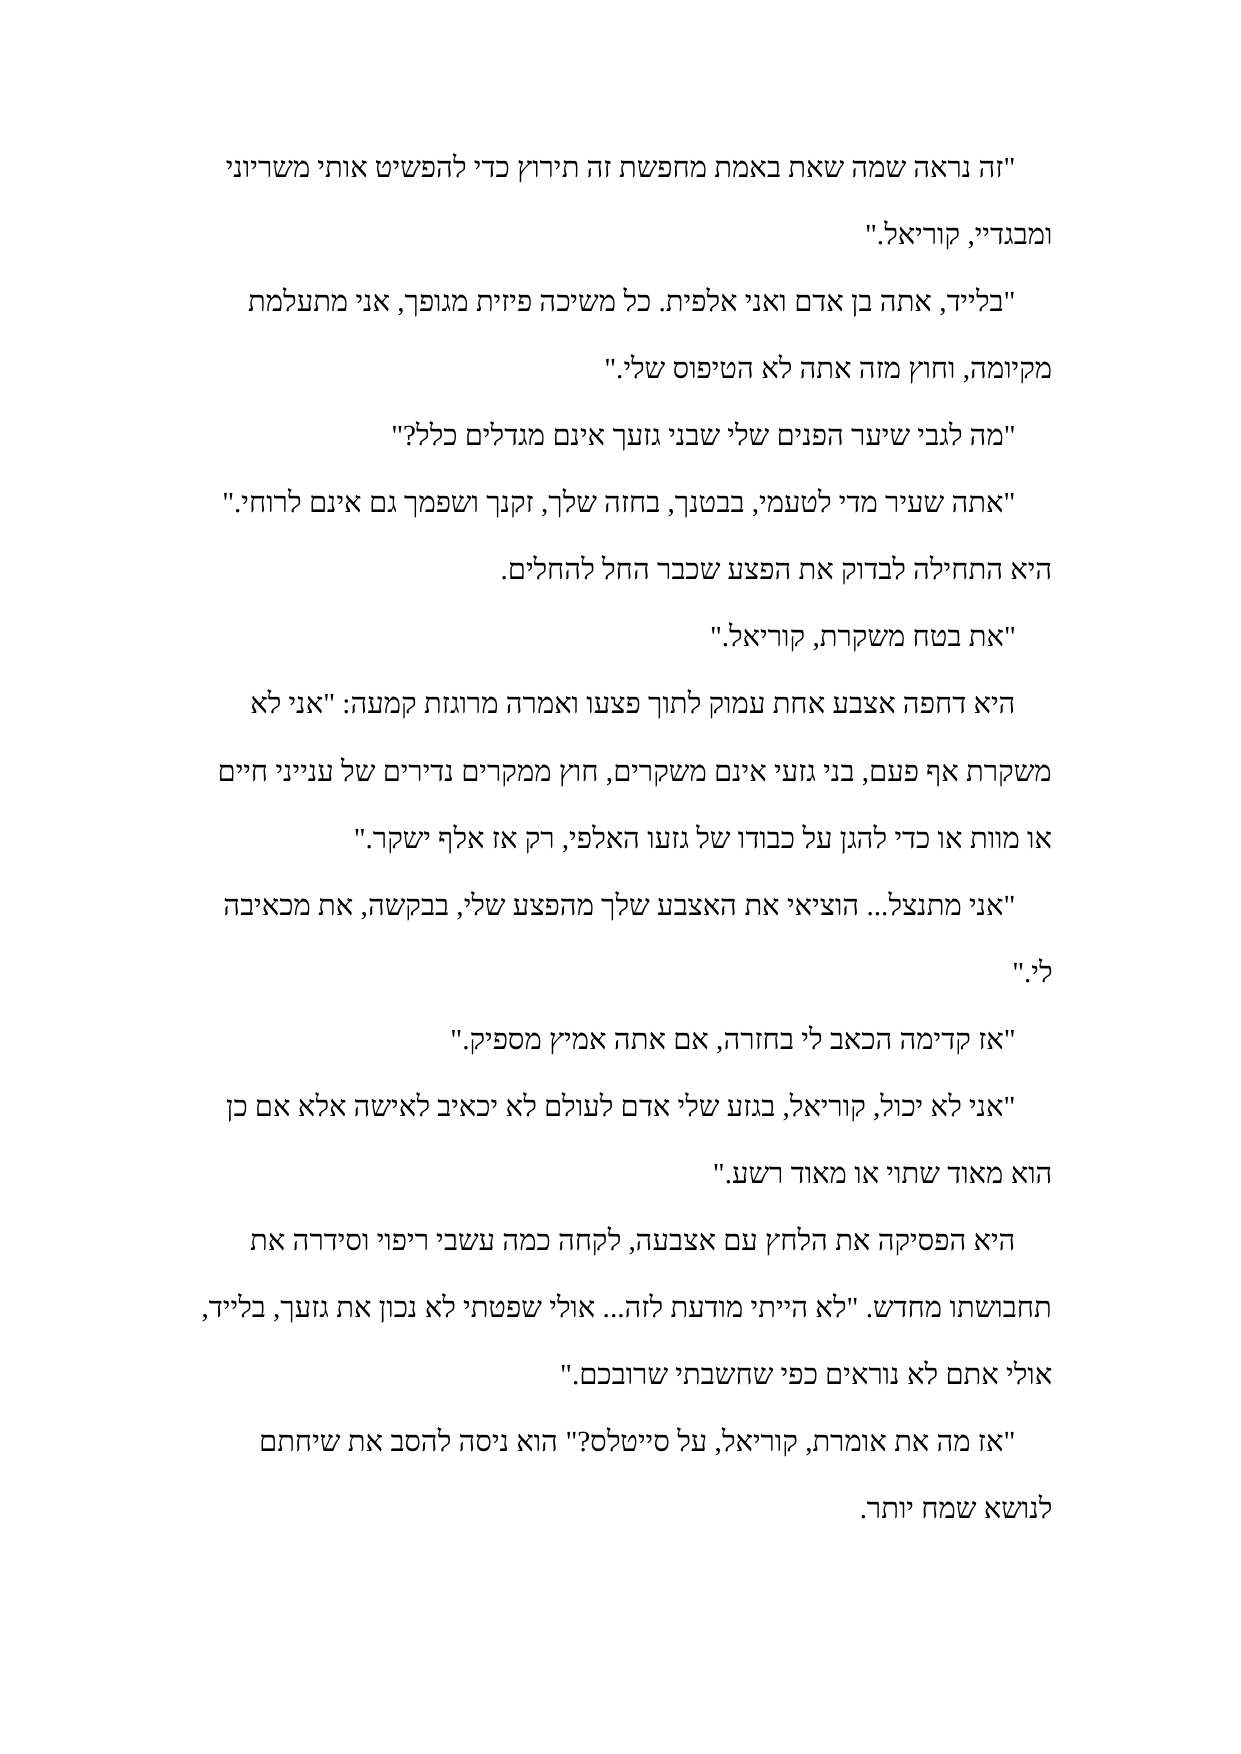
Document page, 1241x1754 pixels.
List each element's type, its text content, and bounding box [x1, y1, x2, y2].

text "אז קדימה הכאב לי בחזרה, אם אתה אמיץ מספיק." [187, 1022, 1053, 1056]
text "מה לגבי שיער הפנים שלי שבני גזעך אינם מגדלים כלל?" [187, 418, 1053, 452]
text "את בטח משקרת, קוריאל." [187, 619, 1053, 653]
text "אתה שעיר מדי לטעמי, בבטנך, בחזה שלך, זקנך ושפמך גם אינם לרוחי." היא התחילה לבדוק את הפצע שכבר החל להחלים. [187, 485, 1053, 586]
text היא הפסיקה את הלחץ עם אצבעה, לקחה כמה עשבי ריפוי וסידרה את תחבושתו מחדש. "לא הייתי מודעת לזה... אולי שפטתי לא נכון את גזעך, בלייד, אולי אתם לא נוראים כפי שחשבתי שרובכם." [187, 1223, 1053, 1391]
text "אני מתנצל... הוציאי את האצבע שלך מהפצע שלי, בבקשה, את מכאיבה לי." [187, 888, 1053, 988]
text "בלייד, אתה בן אדם ואני אלפית. כל משיכה פיזית מגופך, אני מתעלמת מקיומה, וחוץ מזה אתה לא הטיפוס שלי." [187, 284, 1053, 385]
text "זה נראה שמה שאת באמת מחפשת זה תירוץ כדי להפשיט אותי משריוני ומבגדיי, קוריאל." [187, 150, 1053, 251]
text "אני לא יכול, קוריאל, בגזע שלי אדם לעולם לא יכאיב לאישה אלא אם כן הוא מאוד שתוי או מאוד רשע." [187, 1089, 1053, 1190]
text היא דחפה אצבע אחת עמוק לתוך פצעו ואמרה מרוגזת קמעה: "אני לא משקרת אף פעם, בני גזעי אינם משקרים, חוץ ממקרים נדירים של ענייני חיים או מוות או כדי להגן על כבודו של גזעו האלפי, רק אז אלף ישקר." [187, 687, 1053, 854]
text "אז מה את אומרת, קוריאל, על סייטלס?" הוא ניסה להסב את שיחתם לנושא שמח יותר. [187, 1424, 1053, 1525]
